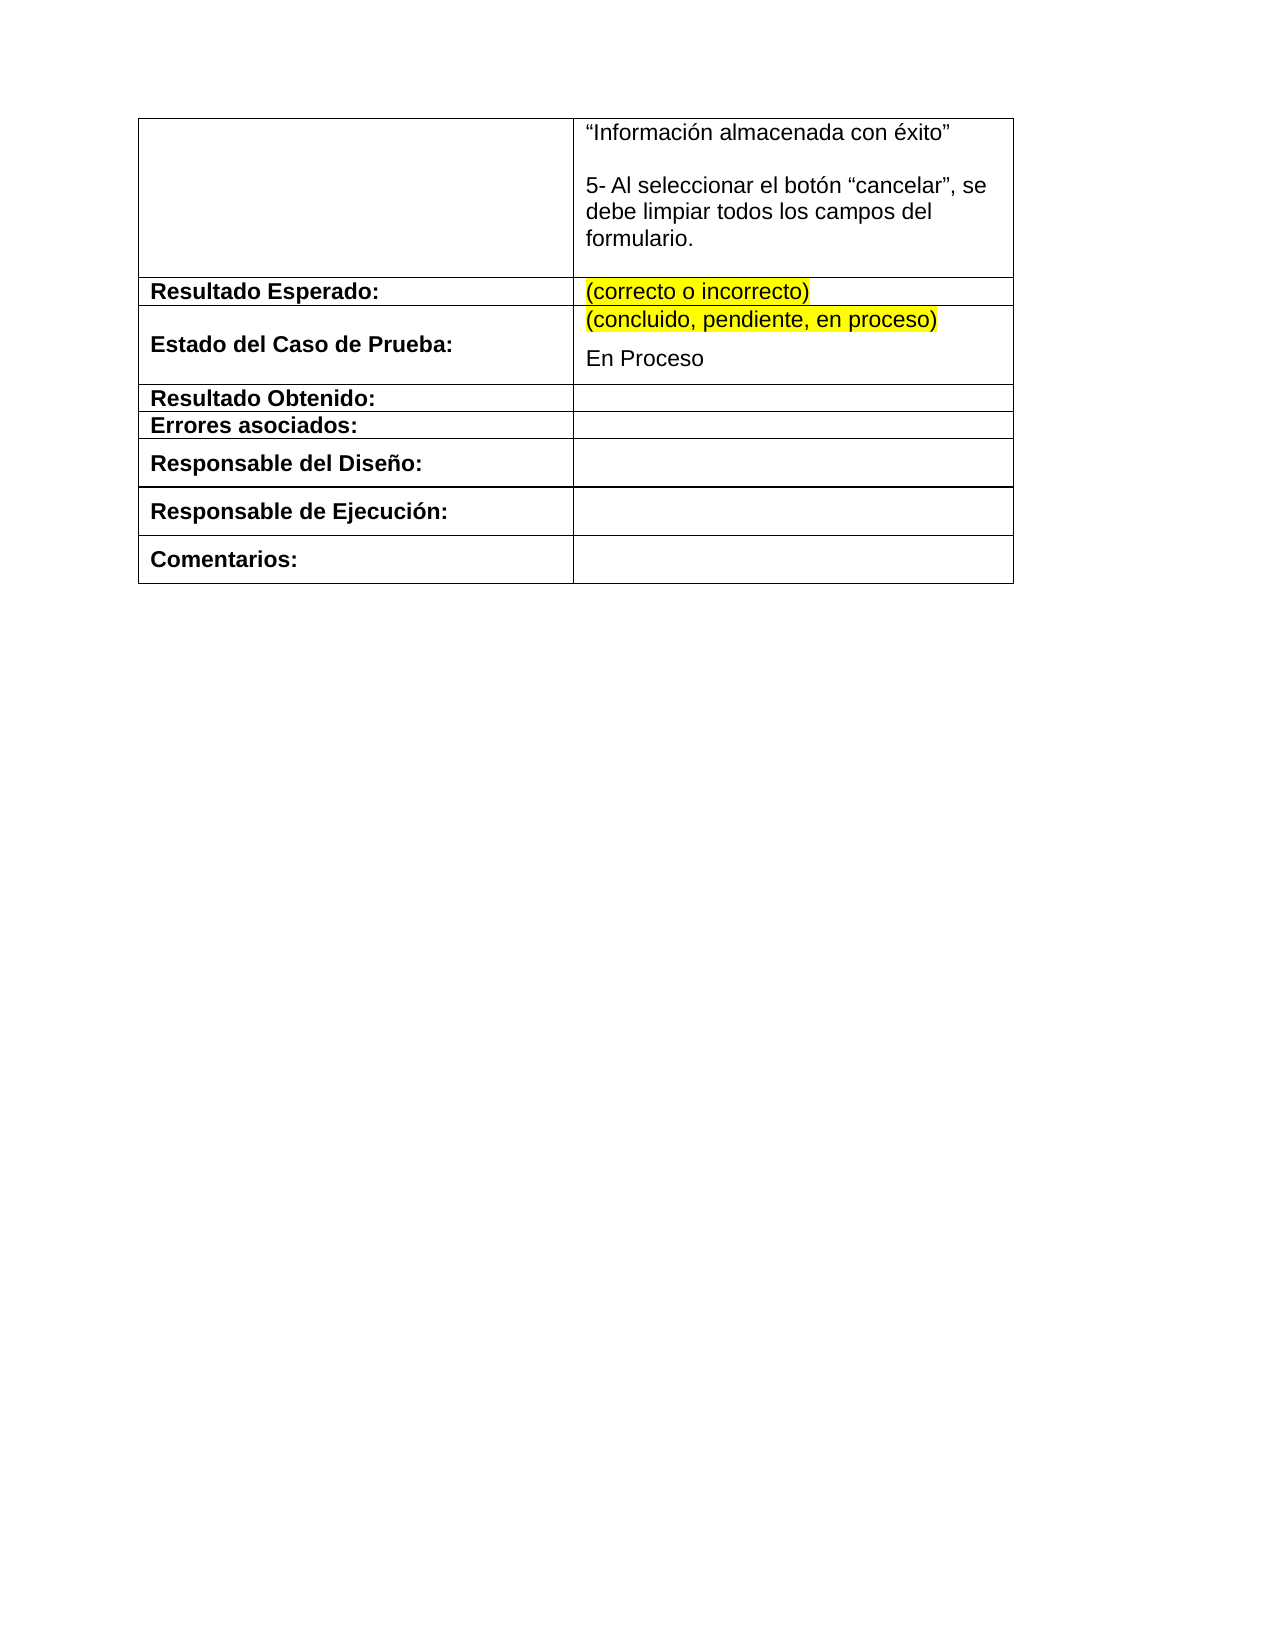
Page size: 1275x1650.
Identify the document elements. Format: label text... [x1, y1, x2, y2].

table_cell Resultado Esperado: [139, 278, 573, 305]
table_cell [574, 385, 1013, 411]
table_cell [139, 119, 573, 277]
table_cell [574, 439, 1013, 486]
table_cell Comentarios: [139, 536, 573, 583]
table_cell [574, 412, 1013, 438]
table_cell (correcto o incorrecto) [574, 278, 1013, 305]
table_cell (concluido, pendiente, en proceso) En Proceso [574, 306, 1013, 383]
table_cell Errores asociados: [139, 412, 573, 438]
table_cell Responsable de Ejecución: [139, 488, 573, 535]
table_cell Responsable del Diseño: [139, 439, 573, 486]
table_cell Estado del Caso de Prueba: [139, 306, 573, 383]
table_cell Resultado Obtenido: [139, 385, 573, 411]
table_cell [574, 536, 1013, 583]
table_cell [574, 488, 1013, 535]
table_cell “Información almacenada con éxito” 5- Al seleccionar el botón “cancelar”, se debe limpiar todos los campos del formulario. [574, 119, 1013, 277]
